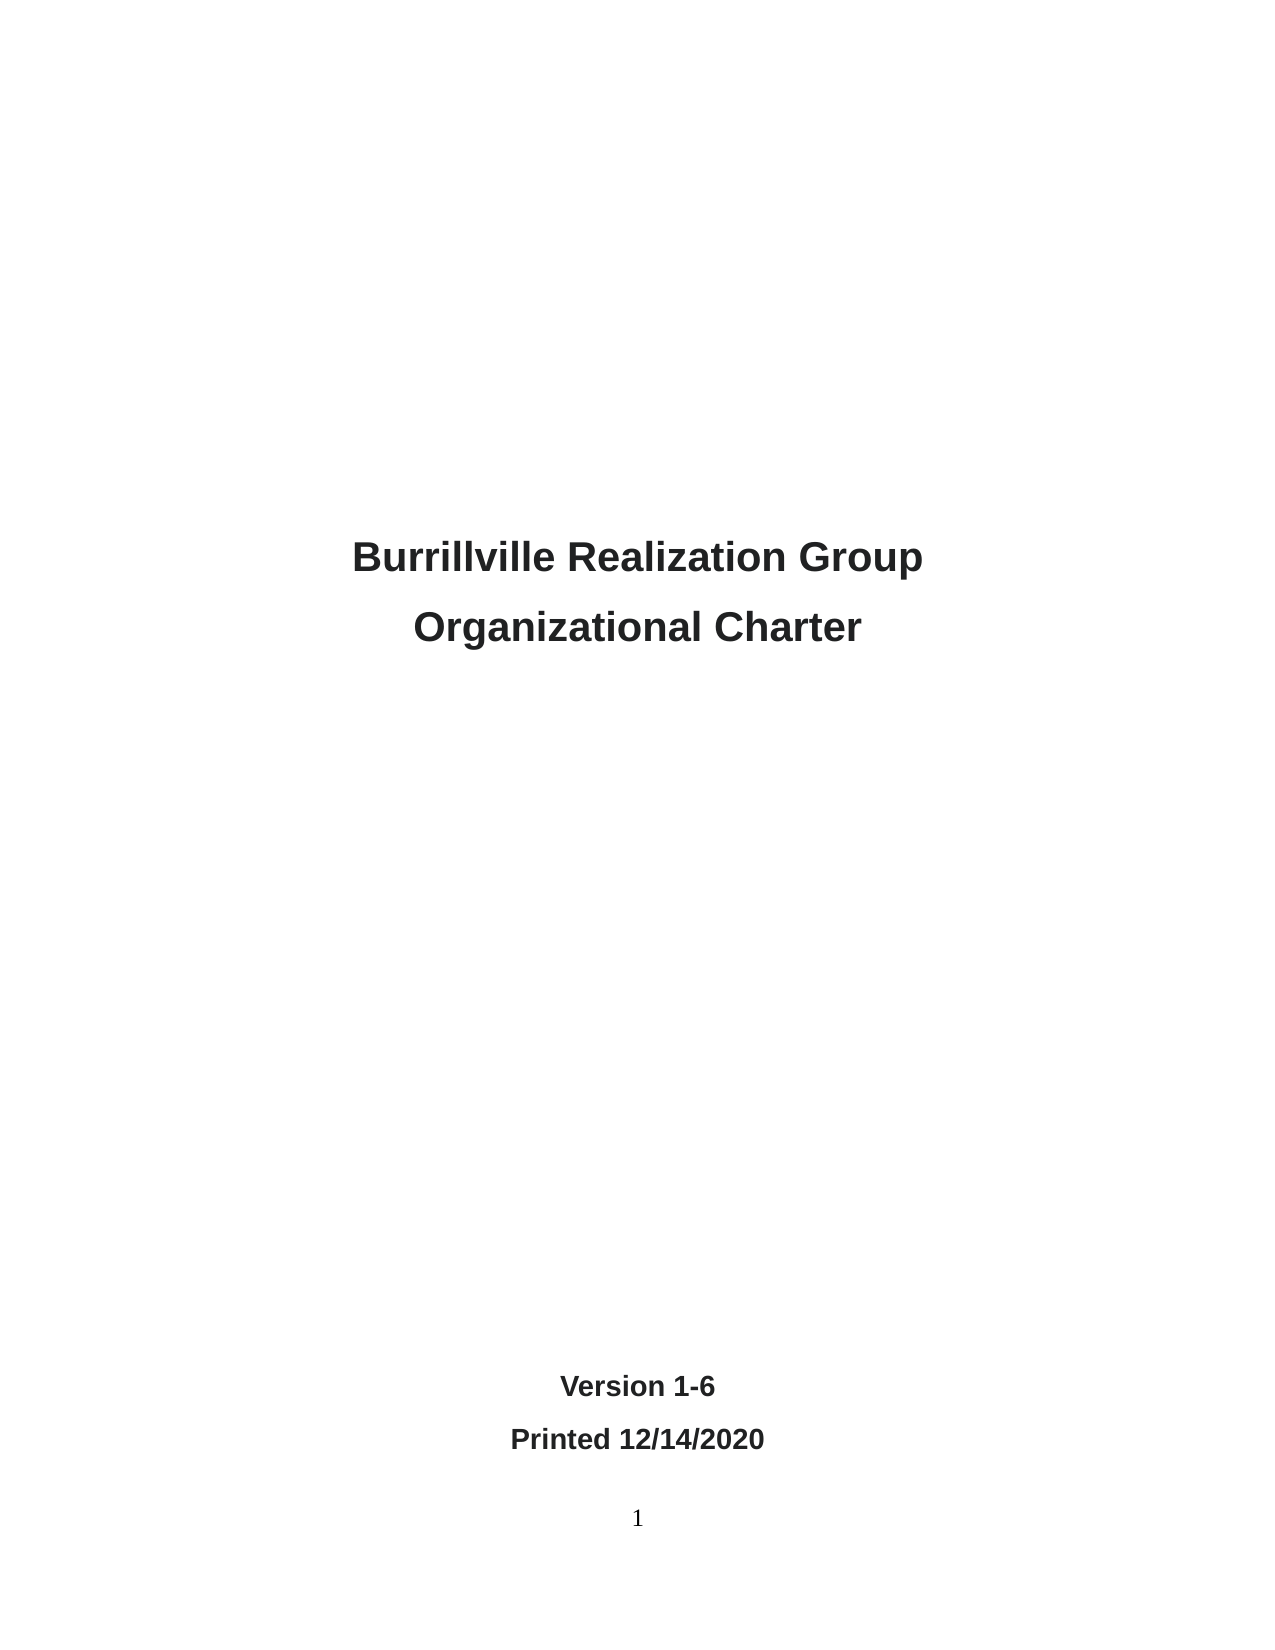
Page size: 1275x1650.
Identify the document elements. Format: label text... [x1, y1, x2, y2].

text Organizational Charter [118, 602, 1157, 650]
text Version 1-6 [118, 1369, 1157, 1403]
text Printed 12/14/2020 [118, 1422, 1157, 1456]
text Burrillville Realization Group [118, 533, 1157, 581]
